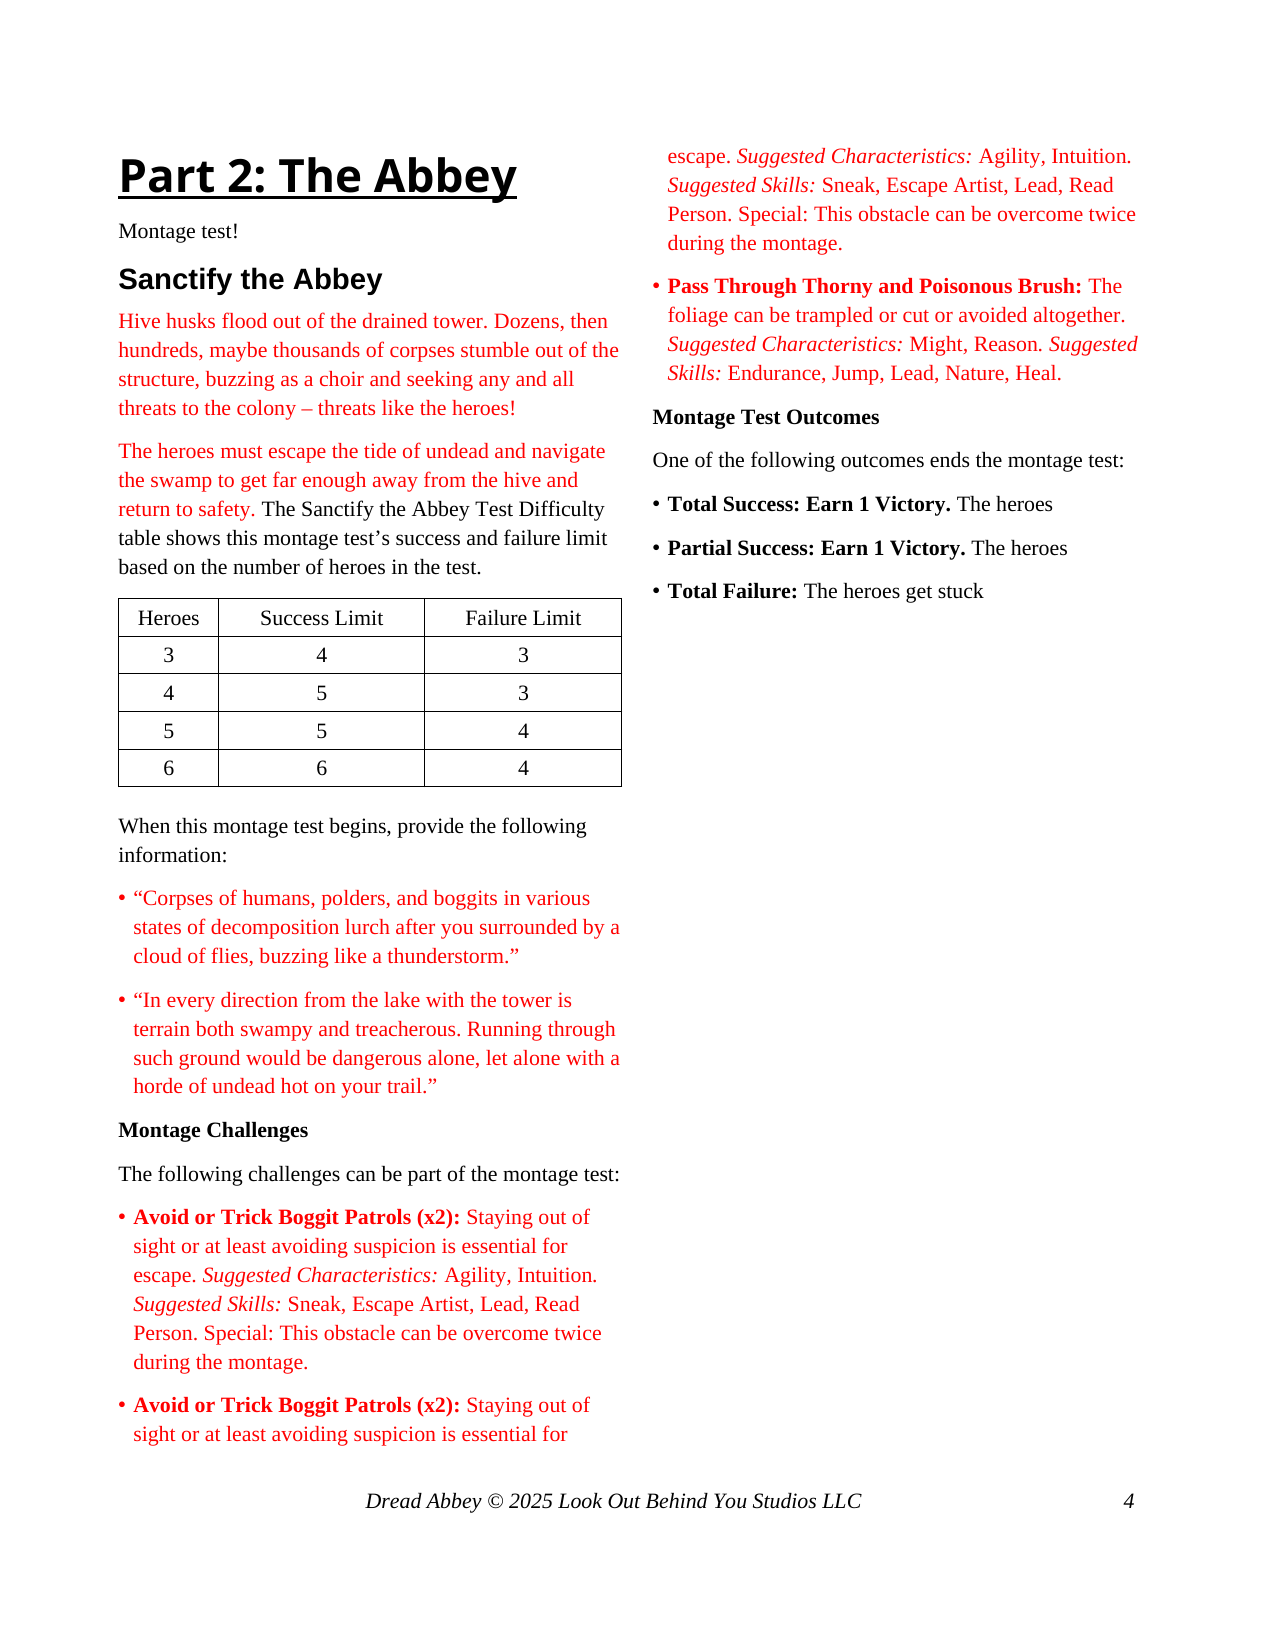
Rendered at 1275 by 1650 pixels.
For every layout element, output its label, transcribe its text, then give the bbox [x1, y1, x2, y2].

text Montage Test Outcomes [652, 404, 1157, 429]
list Avoid or Trick Boggit Patrols (x2): Staying out of sight or at least avoiding suspicion is essential for [118, 1392, 622, 1447]
table_header Heroes [119, 599, 218, 636]
text Montage test! [118, 218, 622, 243]
table_cell 5 [219, 674, 424, 711]
subtitle Part 2: The Abbey [118, 143, 622, 206]
table_cell 4 [425, 750, 621, 786]
text Montage Challenges [118, 1117, 622, 1142]
list Partial Success: Earn 1 Victory. The heroes [652, 534, 1157, 560]
list Pass Through Thorny and Poisonous Brush: The foliage can be trampled or cut or avoided altogether. Suggested Characteristics: Might, Reason. Suggested Skills: Endurance, Jump, Lead, Nature, Heal. [652, 273, 1157, 386]
list Avoid or Trick Boggit Patrols (x2): Staying out of sight or at least avoiding suspicion is essential for escape. Suggested Characteristics: Agility, Intuition. Suggested Skills: Sneak, Escape Artist, Lead, Read Person. Special: This obstacle can be overcome twice during the montage. [118, 1204, 622, 1374]
table_cell 3 [425, 637, 621, 673]
list escape. Suggested Characteristics: Agility, Intuition. Suggested Skills: Sneak, Escape Artist, Lead, Read Person. Special: This obstacle can be overcome twice during the montage. [652, 143, 1157, 255]
text The heroes must escape the tide of undead and navigate the swamp to get far enough away from the hive and return to safety. The Sanctify the Abbey Test Difficulty table shows this montage test’s success and failure limit based on the number of heroes in the test. [118, 438, 622, 579]
text One of the following outcomes ends the montage test: [652, 447, 1157, 473]
table_cell 4 [119, 674, 218, 711]
table_cell 5 [119, 712, 218, 749]
text Hive husks flood out of the drained tower. Dozens, then hundreds, maybe thousands of corpses stumble out of the structure, buzzing as a choir and seeking any and all threats to the colony – threats like the heroes! [118, 308, 622, 420]
table_cell 6 [219, 750, 424, 786]
list “Corpses of humans, polders, and boggits in various states of decomposition lurch after you surrounded by a cloud of flies, buzzing like a thunderstorm.” [118, 885, 622, 968]
table_cell 5 [219, 712, 424, 749]
table_cell 3 [425, 674, 621, 711]
table_cell 6 [119, 750, 218, 786]
list Total Success: Earn 1 Victory. The heroes [652, 491, 1157, 516]
text The following challenges can be part of the montage test: [118, 1161, 622, 1186]
table_cell 4 [425, 712, 621, 749]
list Total Failure: The heroes get stuck [652, 578, 1157, 603]
text When this montage test begins, provide the following information: [118, 813, 622, 867]
subtitle Sanctify the Abbey [118, 262, 622, 295]
table_cell 4 [219, 637, 424, 673]
table_cell 3 [119, 637, 218, 673]
table_header Failure Limit [425, 599, 621, 636]
table_header Success Limit [219, 599, 424, 636]
list “In every direction from the lake with the tower is terrain both swampy and treacherous. Running through such ground would be dangerous alone, let alone with a horde of undead hot on your trail.” [118, 987, 622, 1099]
